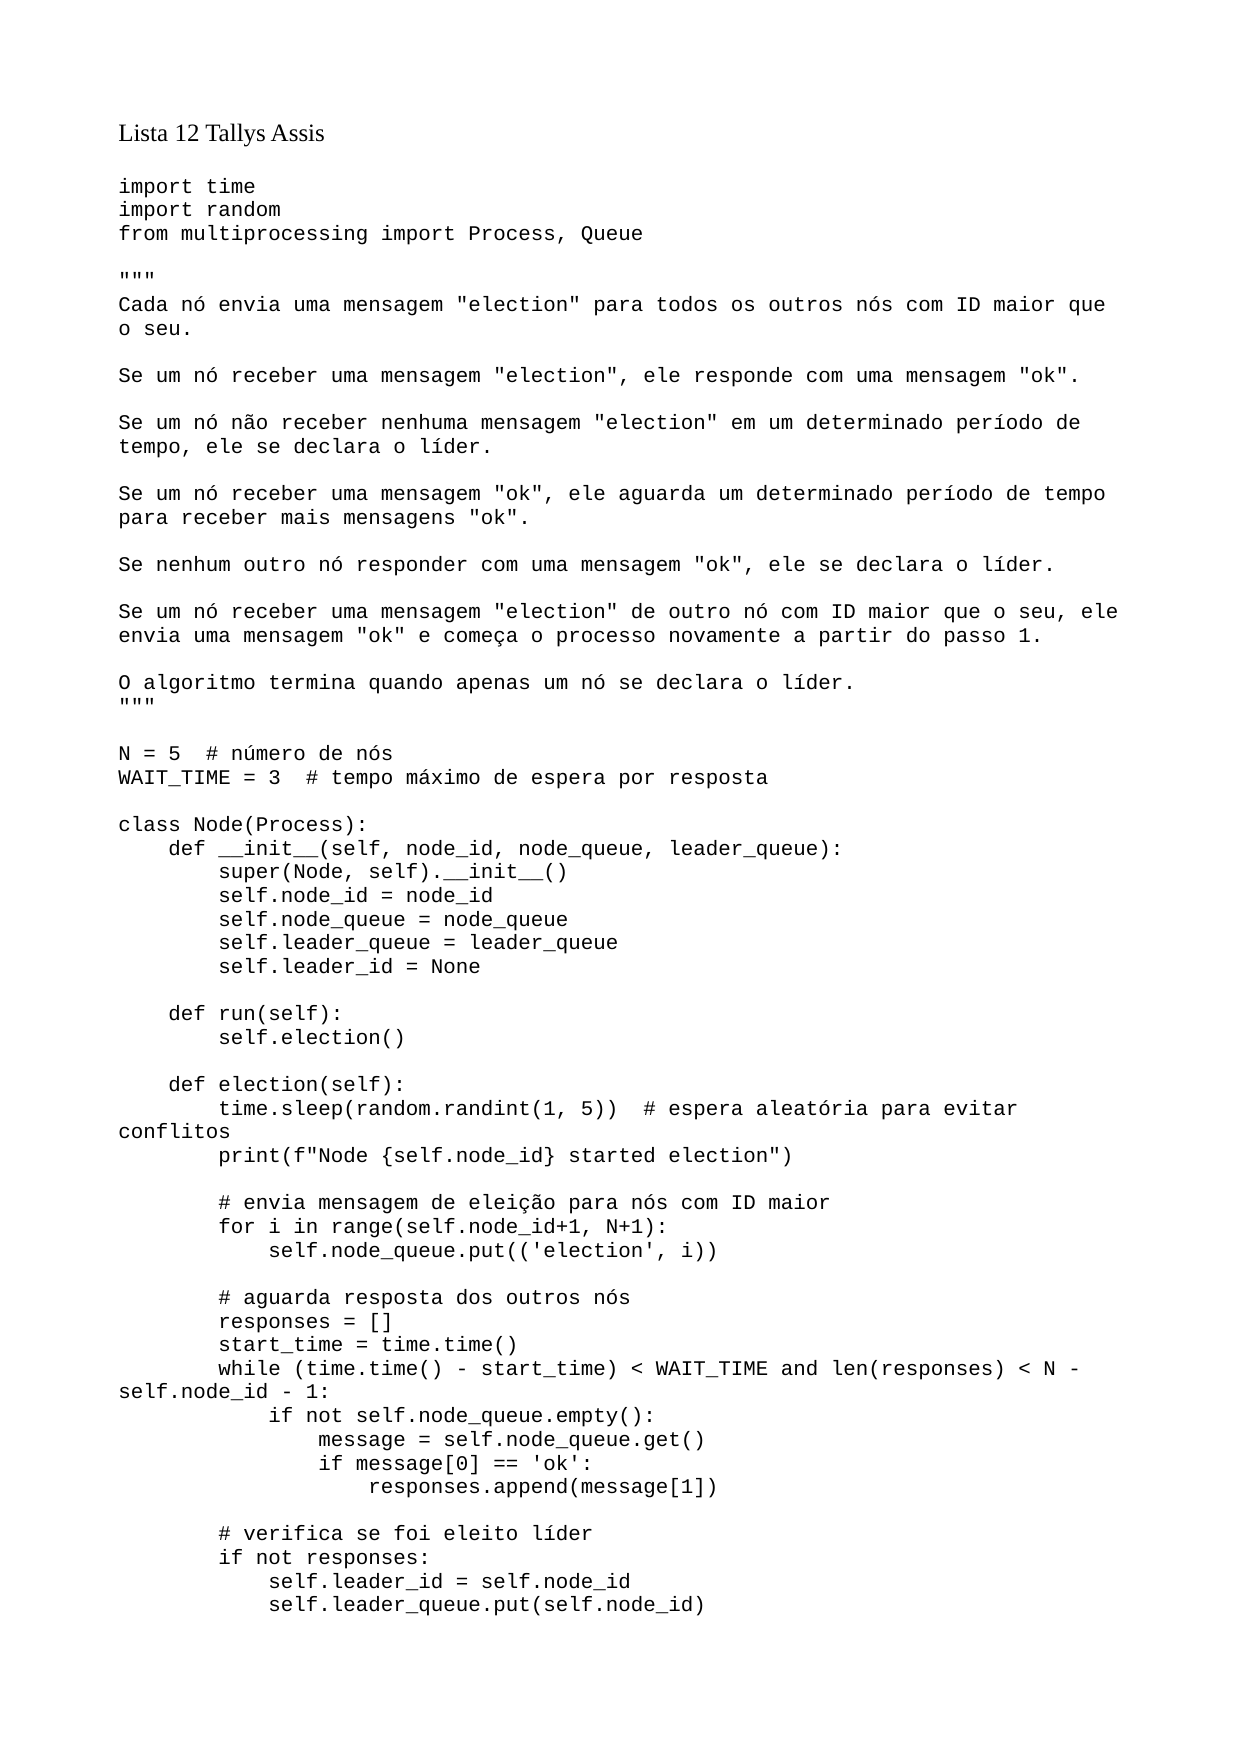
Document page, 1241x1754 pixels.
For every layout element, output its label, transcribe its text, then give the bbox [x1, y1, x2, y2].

text while (time.time() - start_time) < WAIT_TIME and len(responses) < N - self.node_id - 1: [118, 1358, 1122, 1405]
text N = 5 # número de nós [118, 743, 1122, 767]
text """ [118, 696, 1122, 719]
text self.election() [118, 1027, 1122, 1051]
text import random [118, 199, 1122, 223]
text responses.append(message[1]) [118, 1476, 1122, 1500]
text Se um nó receber uma mensagem "election" de outro nó com ID maior que o seu, ele envia uma mensagem "ok" e começa o processo novamente a partir do passo 1. [118, 601, 1122, 648]
text Cada nó envia uma mensagem "election" para todos os outros nós com ID maior que o seu. [118, 294, 1122, 341]
text from multiprocessing import Process, Queue [118, 223, 1122, 247]
text O algoritmo termina quando apenas um nó se declara o líder. [118, 672, 1122, 696]
text message = self.node_queue.get() [118, 1429, 1122, 1452]
text def run(self): [118, 1003, 1122, 1027]
text Se um nó não receber nenhuma mensagem "election" em um determinado período de tempo, ele se declara o líder. [118, 412, 1122, 459]
text self.leader_id = self.node_id [118, 1571, 1122, 1594]
text """ [118, 270, 1122, 294]
text Se um nó receber uma mensagem "ok", ele aguarda um determinado período de tempo para receber mais mensagens "ok". [118, 483, 1122, 530]
text print(f"Node {self.node_id} started election") [118, 1145, 1122, 1169]
text self.leader_queue.put(self.node_id) [118, 1594, 1122, 1618]
text super(Node, self).__init__() [118, 861, 1122, 885]
text self.node_id = node_id [118, 885, 1122, 909]
text self.node_queue.put(('election', i)) [118, 1240, 1122, 1263]
text Se um nó receber uma mensagem "election", ele responde com uma mensagem "ok". [118, 365, 1122, 388]
text def election(self): [118, 1074, 1122, 1098]
text def __init__(self, node_id, node_queue, leader_queue): [118, 838, 1122, 861]
text if not responses: [118, 1547, 1122, 1571]
text class Node(Process): [118, 814, 1122, 838]
text self.leader_queue = leader_queue [118, 932, 1122, 956]
text import time [118, 176, 1122, 199]
text self.node_queue = node_queue [118, 909, 1122, 932]
text Se nenhum outro nó responder com uma mensagem "ok", ele se declara o líder. [118, 554, 1122, 578]
text responses = [] [118, 1311, 1122, 1334]
text time.sleep(random.randint(1, 5)) # espera aleatória para evitar conflitos [118, 1098, 1122, 1145]
text # verifica se foi eleito líder [118, 1523, 1122, 1547]
text if not self.node_queue.empty(): [118, 1405, 1122, 1429]
text self.leader_id = None [118, 956, 1122, 979]
text for i in range(self.node_id+1, N+1): [118, 1216, 1122, 1240]
text # envia mensagem de eleição para nós com ID maior [118, 1192, 1122, 1216]
text Lista 12 Tallys Assis [118, 118, 1122, 147]
text if message[0] == 'ok': [118, 1452, 1122, 1476]
text WAIT_TIME = 3 # tempo máximo de espera por resposta [118, 767, 1122, 790]
text # aguarda resposta dos outros nós [118, 1287, 1122, 1311]
text start_time = time.time() [118, 1334, 1122, 1358]
